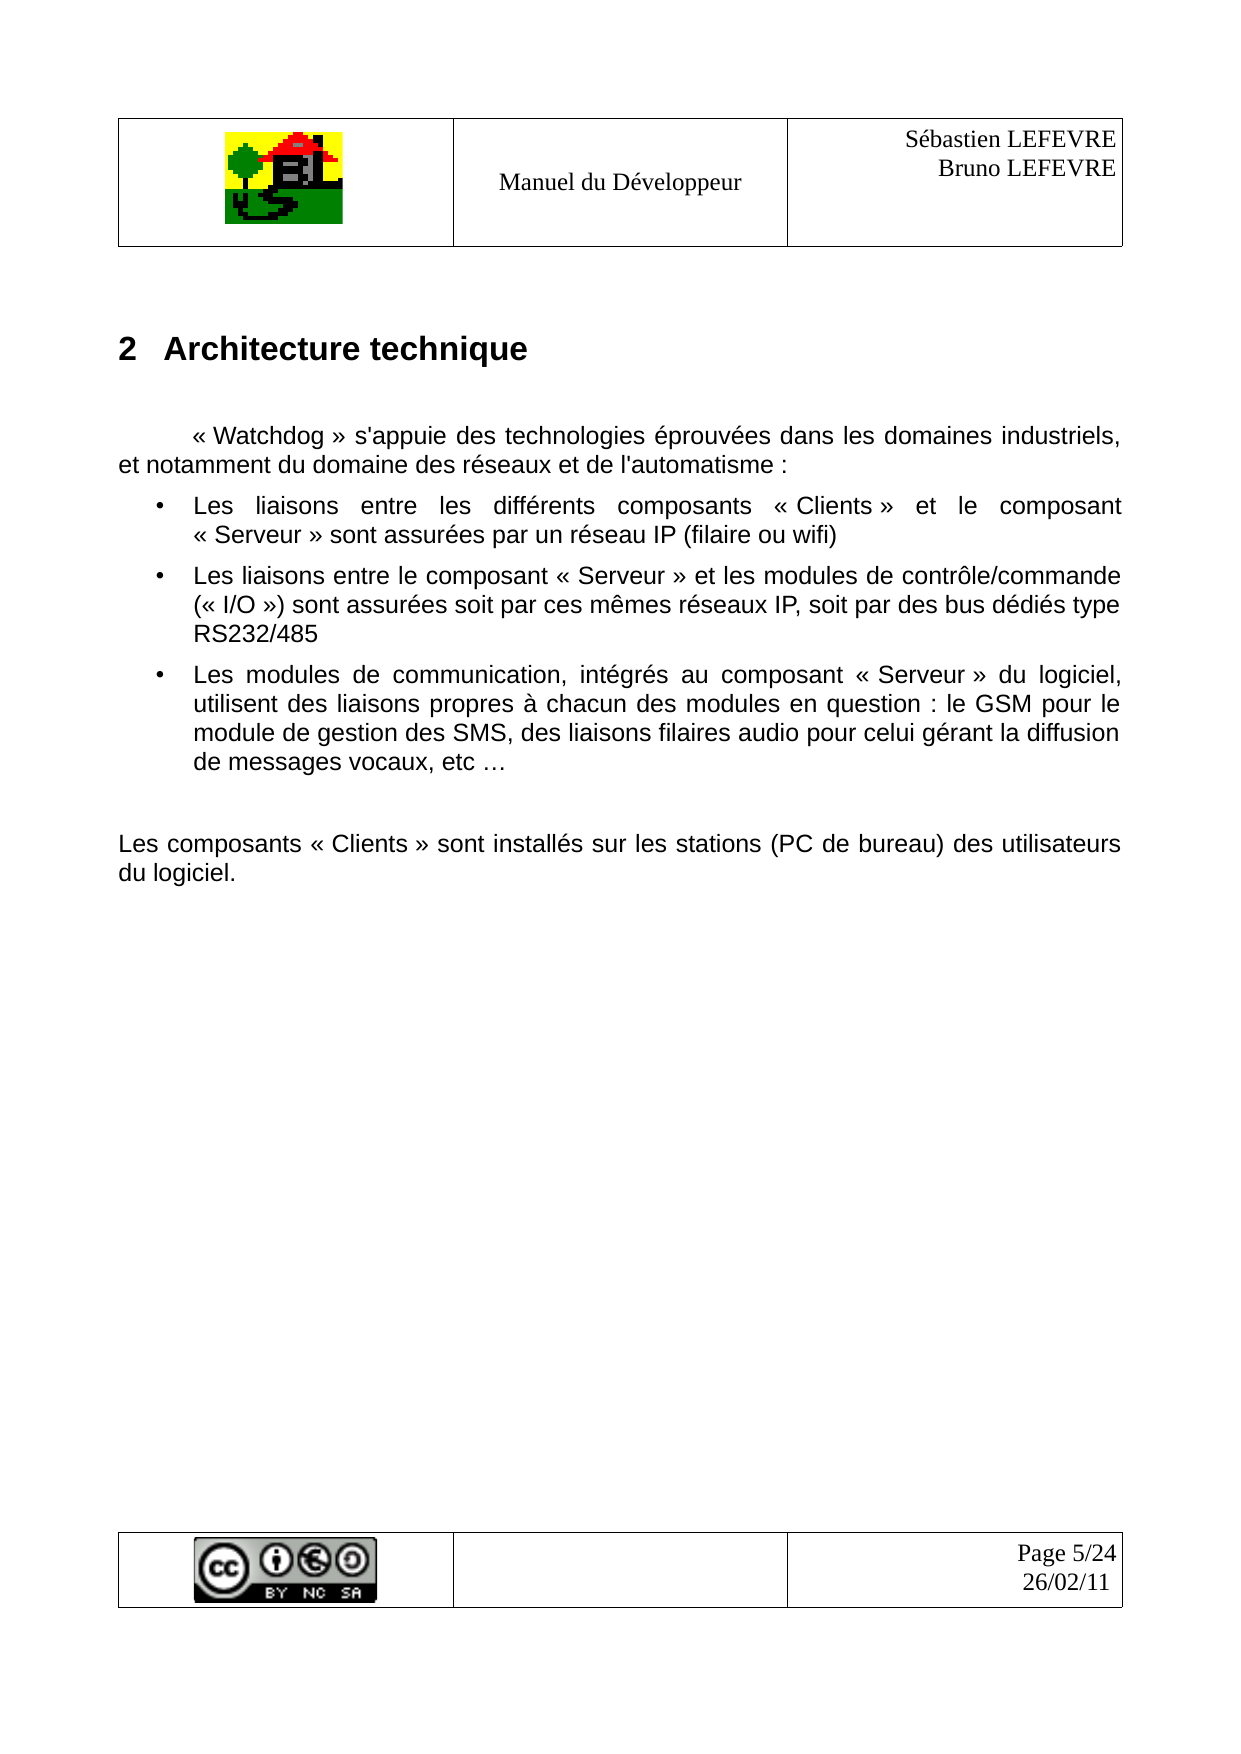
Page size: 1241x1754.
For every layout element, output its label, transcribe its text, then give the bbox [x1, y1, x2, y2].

list Les liaisons entre le composant « Serveur » et les modules de contrôle/commande (« I/O ») sont assurées soit par ces mêmes réseaux IP, soit par des bus dédiés type RS232/485 [156, 561, 1122, 648]
text « Watchdog » s'appuie des technologies éprouvées dans les domaines industriels, et notamment du domaine des réseaux et de l'automatisme : [118, 421, 1122, 479]
picture [193, 1537, 378, 1603]
subtitle Architecture technique [118, 329, 1122, 367]
picture [225, 132, 343, 224]
text Les composants « Clients » sont installés sur les stations (PC de bureau) des utilisateurs du logiciel. [118, 829, 1122, 887]
list Les modules de communication, intégrés au composant « Serveur » du logiciel, utilisent des liaisons propres à chacun des modules en question : le GSM pour le module de gestion des SMS, des liaisons filaires audio pour celui gérant la diffusion de messages vocaux, etc … [156, 660, 1122, 775]
list Les liaisons entre les différents composants « Clients » et le composant « Serveur » sont assurées par un réseau IP (filaire ou wifi) [156, 491, 1122, 549]
